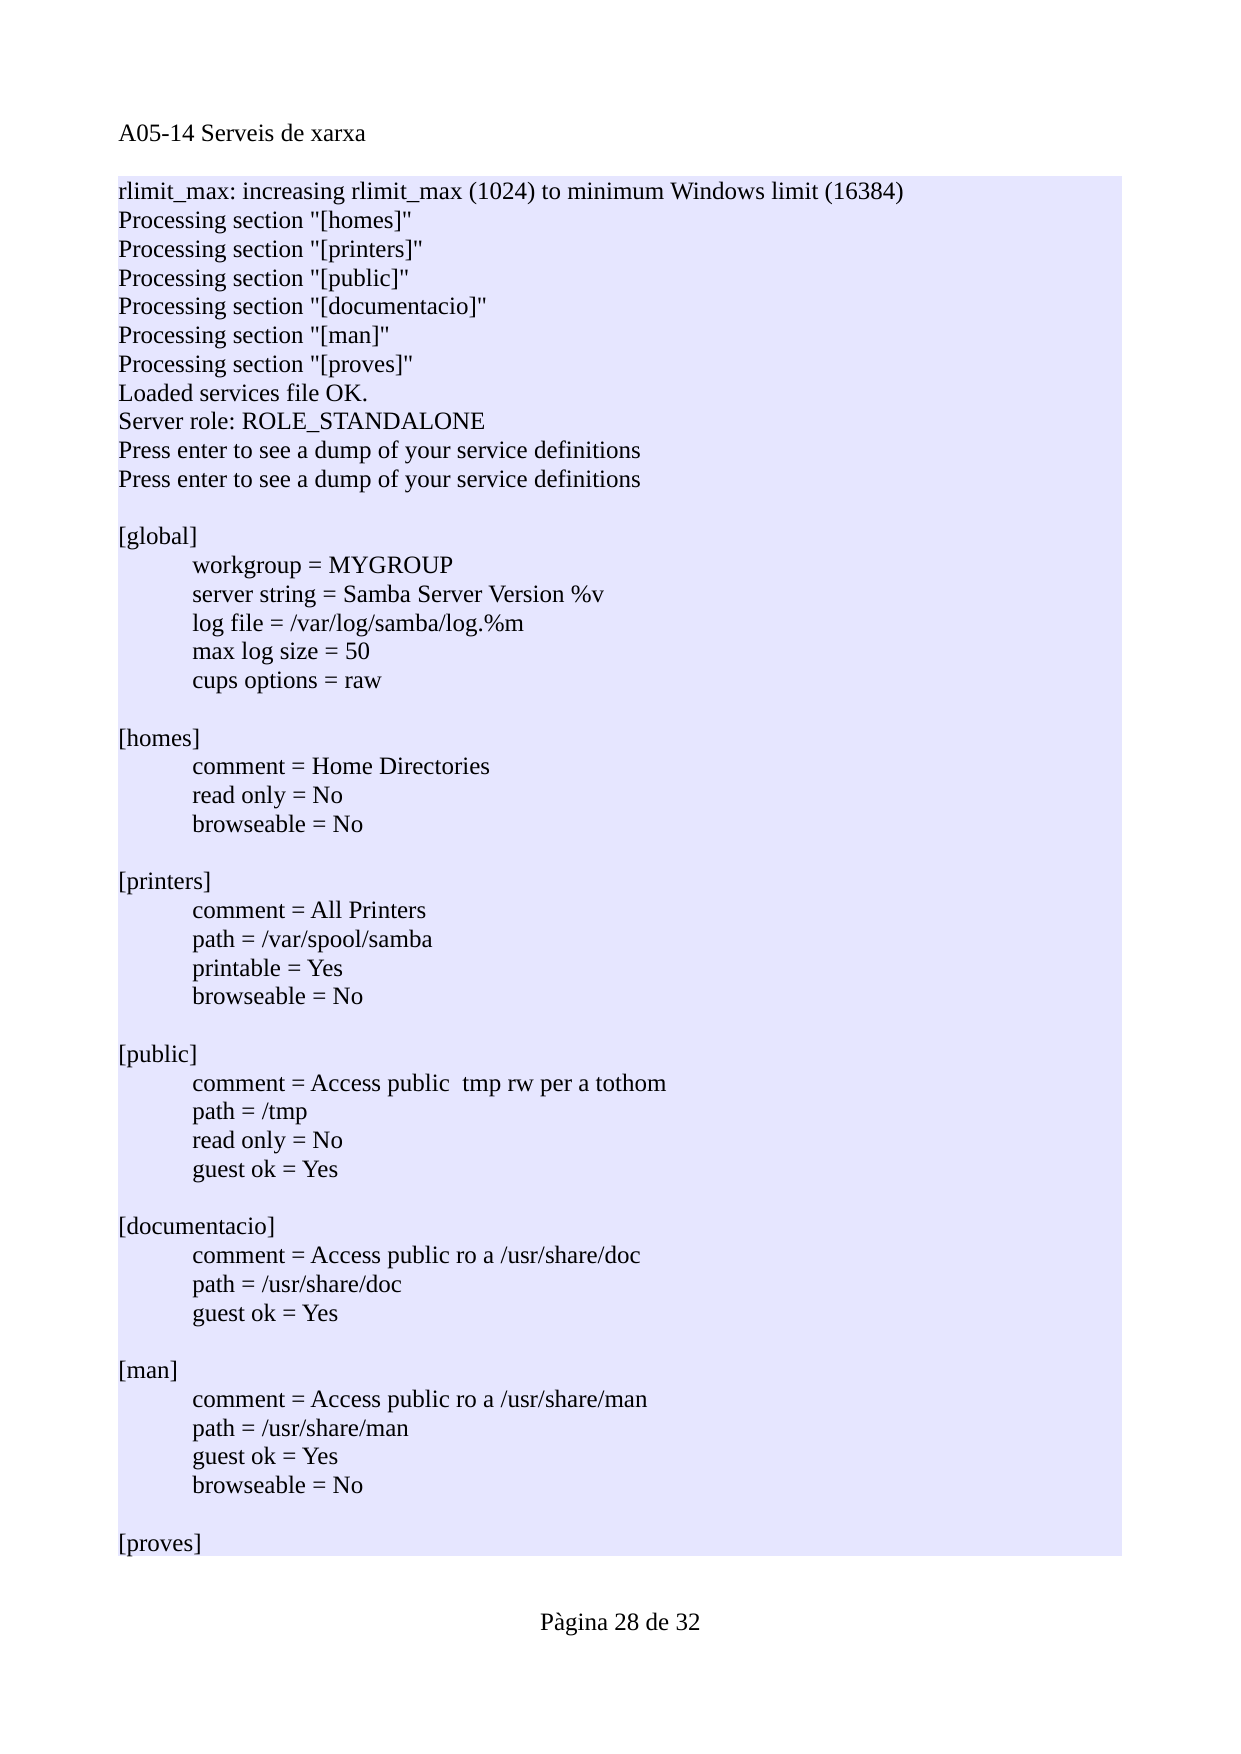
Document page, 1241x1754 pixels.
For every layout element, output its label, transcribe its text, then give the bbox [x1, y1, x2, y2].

text comment = Home Directories [118, 751, 1122, 780]
text Processing section "[printers]" [118, 234, 1122, 263]
text printable = Yes [118, 953, 1122, 981]
text Processing section "[public]" [118, 263, 1122, 291]
text Press enter to see a dump of your service definitions [118, 435, 1122, 464]
text log file = /var/log/samba/log.%m [118, 608, 1122, 636]
text Server role: ROLE_STANDALONE [118, 406, 1122, 435]
text rlimit_max: increasing rlimit_max (1024) to minimum Windows limit (16384) [118, 176, 1122, 205]
text [documentacio] [118, 1211, 1122, 1240]
text server string = Samba Server Version %v [118, 579, 1122, 608]
text browseable = No [118, 981, 1122, 1010]
text path = /var/spool/samba [118, 924, 1122, 953]
text read only = No [118, 1125, 1122, 1154]
text Processing section "[homes]" [118, 205, 1122, 234]
text [printers] [118, 866, 1122, 895]
text Processing section "[documentacio]" [118, 291, 1122, 320]
text Press enter to see a dump of your service definitions [118, 464, 1122, 493]
text path = /usr/share/doc [118, 1269, 1122, 1298]
text read only = No [118, 780, 1122, 809]
text guest ok = Yes [118, 1441, 1122, 1470]
text workgroup = MYGROUP [118, 550, 1122, 579]
text comment = Access public ro a /usr/share/man [118, 1384, 1122, 1413]
text max log size = 50 [118, 636, 1122, 665]
text path = /usr/share/man [118, 1413, 1122, 1441]
text [homes] [118, 723, 1122, 751]
text Processing section "[proves]" [118, 349, 1122, 378]
text cups options = raw [118, 665, 1122, 694]
text comment = Access public ro a /usr/share/doc [118, 1240, 1122, 1269]
text browseable = No [118, 1470, 1122, 1499]
text [global] [118, 521, 1122, 550]
text [proves] [118, 1528, 1122, 1556]
text [man] [118, 1355, 1122, 1384]
text guest ok = Yes [118, 1154, 1122, 1183]
text Loaded services file OK. [118, 378, 1122, 406]
text browseable = No [118, 809, 1122, 838]
text path = /tmp [118, 1096, 1122, 1125]
text comment = All Printers [118, 895, 1122, 924]
text Processing section "[man]" [118, 320, 1122, 349]
text comment = Access public tmp rw per a tothom [118, 1068, 1122, 1096]
text guest ok = Yes [118, 1298, 1122, 1326]
text [public] [118, 1039, 1122, 1068]
